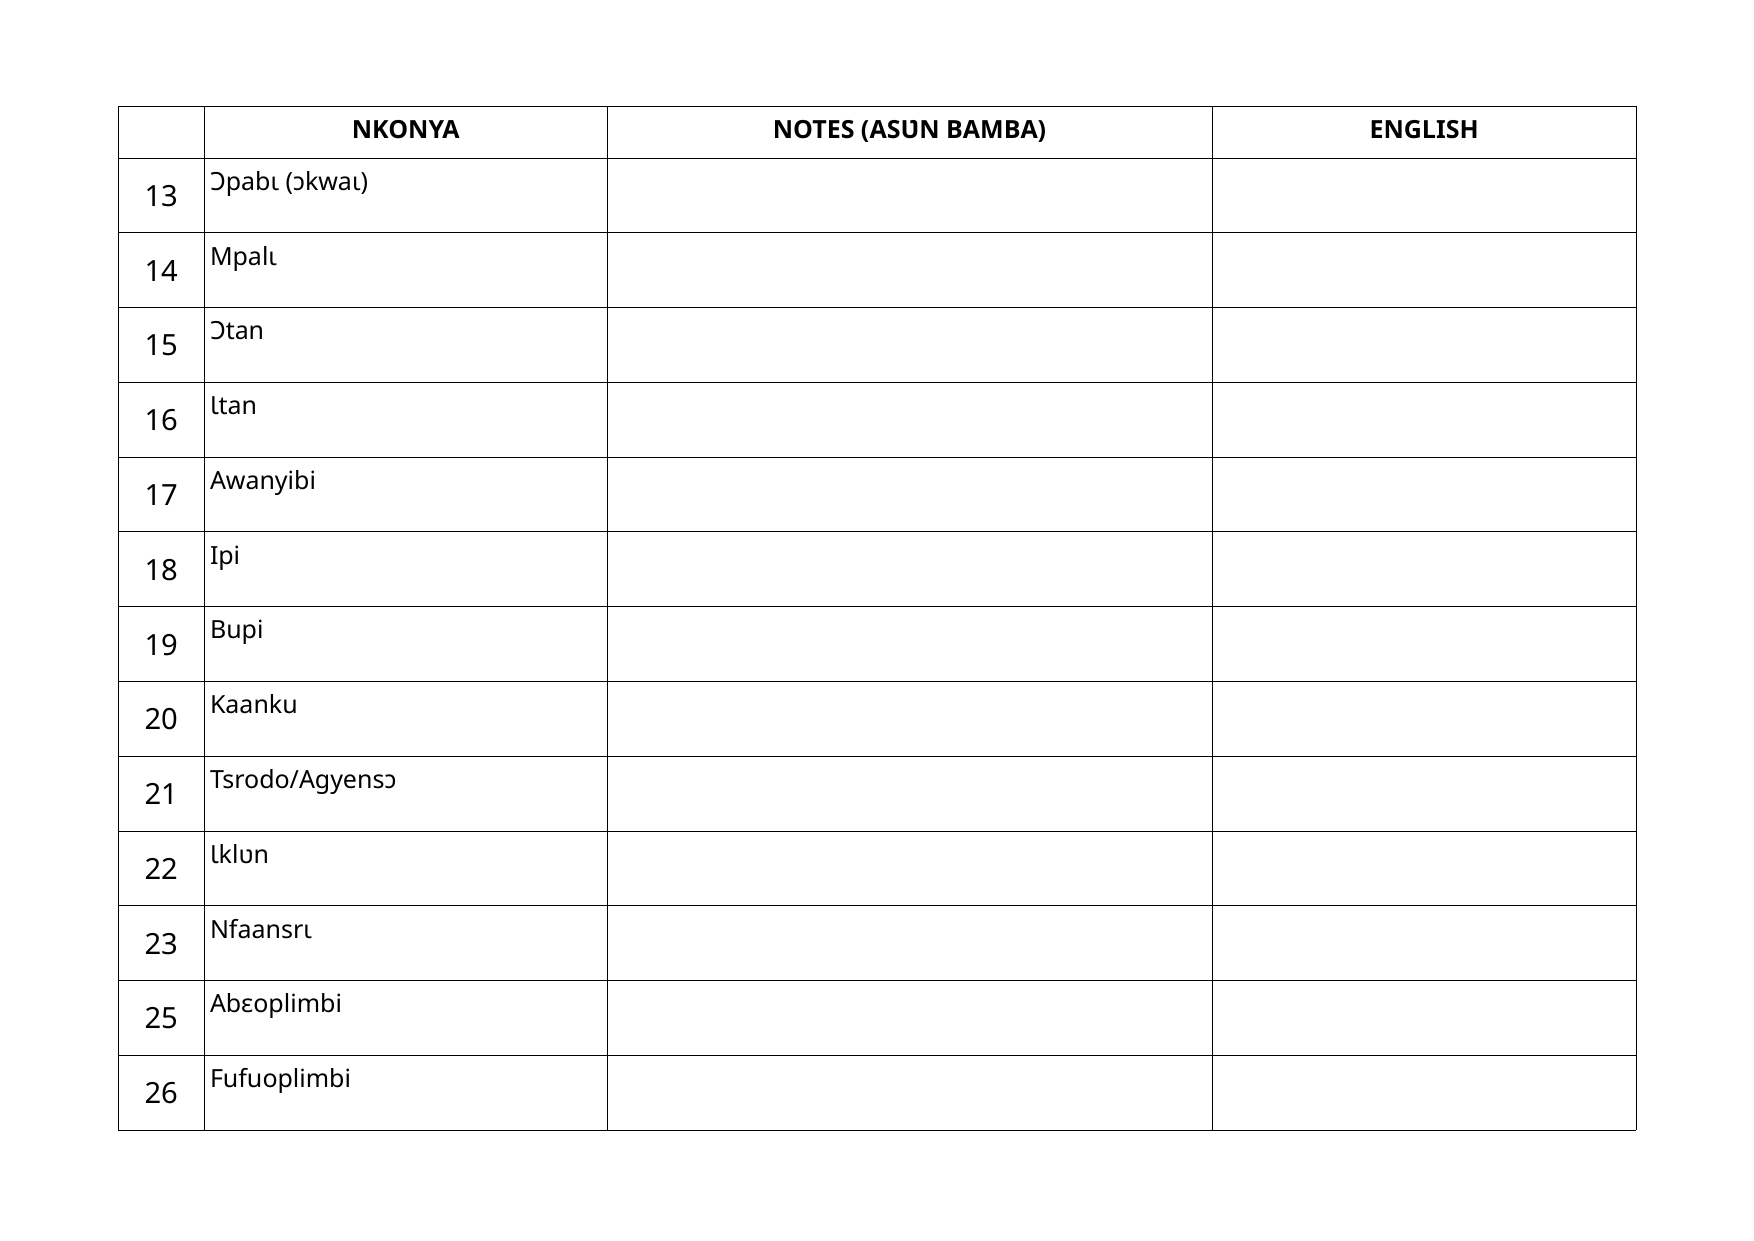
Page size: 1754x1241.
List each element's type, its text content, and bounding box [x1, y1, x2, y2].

table_cell 18 [119, 532, 204, 606]
table_cell 23 [119, 906, 204, 980]
table_header [119, 107, 204, 157]
table_cell [1213, 682, 1636, 756]
table_cell [608, 233, 1212, 307]
table_cell 13 [119, 159, 204, 232]
table_cell 19 [119, 607, 204, 681]
table_cell Ɔtan [205, 308, 607, 382]
table_header NOTES (ASƲN BAMBA) [608, 107, 1212, 157]
table_cell Ɩtan [205, 383, 607, 457]
table_cell Bupi [205, 607, 607, 681]
table_cell [608, 308, 1212, 382]
table_cell 22 [119, 832, 204, 905]
table_cell [608, 981, 1212, 1055]
table_cell 15 [119, 308, 204, 382]
table_cell Awanyibi [205, 458, 607, 531]
table_cell Ɩklʋn [205, 832, 607, 905]
table_cell 14 [119, 233, 204, 307]
table_cell [1213, 159, 1636, 232]
table_cell [1213, 832, 1636, 905]
table_cell [608, 757, 1212, 831]
table_cell [608, 682, 1212, 756]
table_cell Mpalɩ [205, 233, 607, 307]
table_cell 21 [119, 757, 204, 831]
table_cell [1213, 757, 1636, 831]
table_cell Tsrodo/Agyensɔ [205, 757, 607, 831]
table_cell [608, 832, 1212, 905]
table_cell Ipi [205, 532, 607, 606]
table_cell [608, 607, 1212, 681]
table_cell [1213, 532, 1636, 606]
table_cell [608, 383, 1212, 457]
table_cell [608, 532, 1212, 606]
table_cell 20 [119, 682, 204, 756]
table_cell Ɔpabɩ (ɔkwaɩ) [205, 159, 607, 232]
table_cell [1213, 607, 1636, 681]
table_cell 16 [119, 383, 204, 457]
table_header NKONYA [205, 107, 607, 157]
table_cell Abɛoplimbi [205, 981, 607, 1055]
table_cell [608, 159, 1212, 232]
table_cell 25 [119, 981, 204, 1055]
table_cell [1213, 906, 1636, 980]
table_cell [608, 458, 1212, 531]
table_cell [1213, 233, 1636, 307]
table_cell [1213, 981, 1636, 1055]
table_cell 26 [119, 1056, 204, 1130]
table_cell [1213, 308, 1636, 382]
table_header ENGLISH [1213, 107, 1636, 157]
table_cell Nfaansrɩ [205, 906, 607, 980]
table_cell Kaanku [205, 682, 607, 756]
table_cell [1213, 1056, 1636, 1130]
table_cell Fufuoplimbi [205, 1056, 607, 1130]
table_cell [608, 906, 1212, 980]
table_cell [1213, 458, 1636, 531]
table_cell [1213, 383, 1636, 457]
table_cell [608, 1056, 1212, 1130]
table_cell 17 [119, 458, 204, 531]
